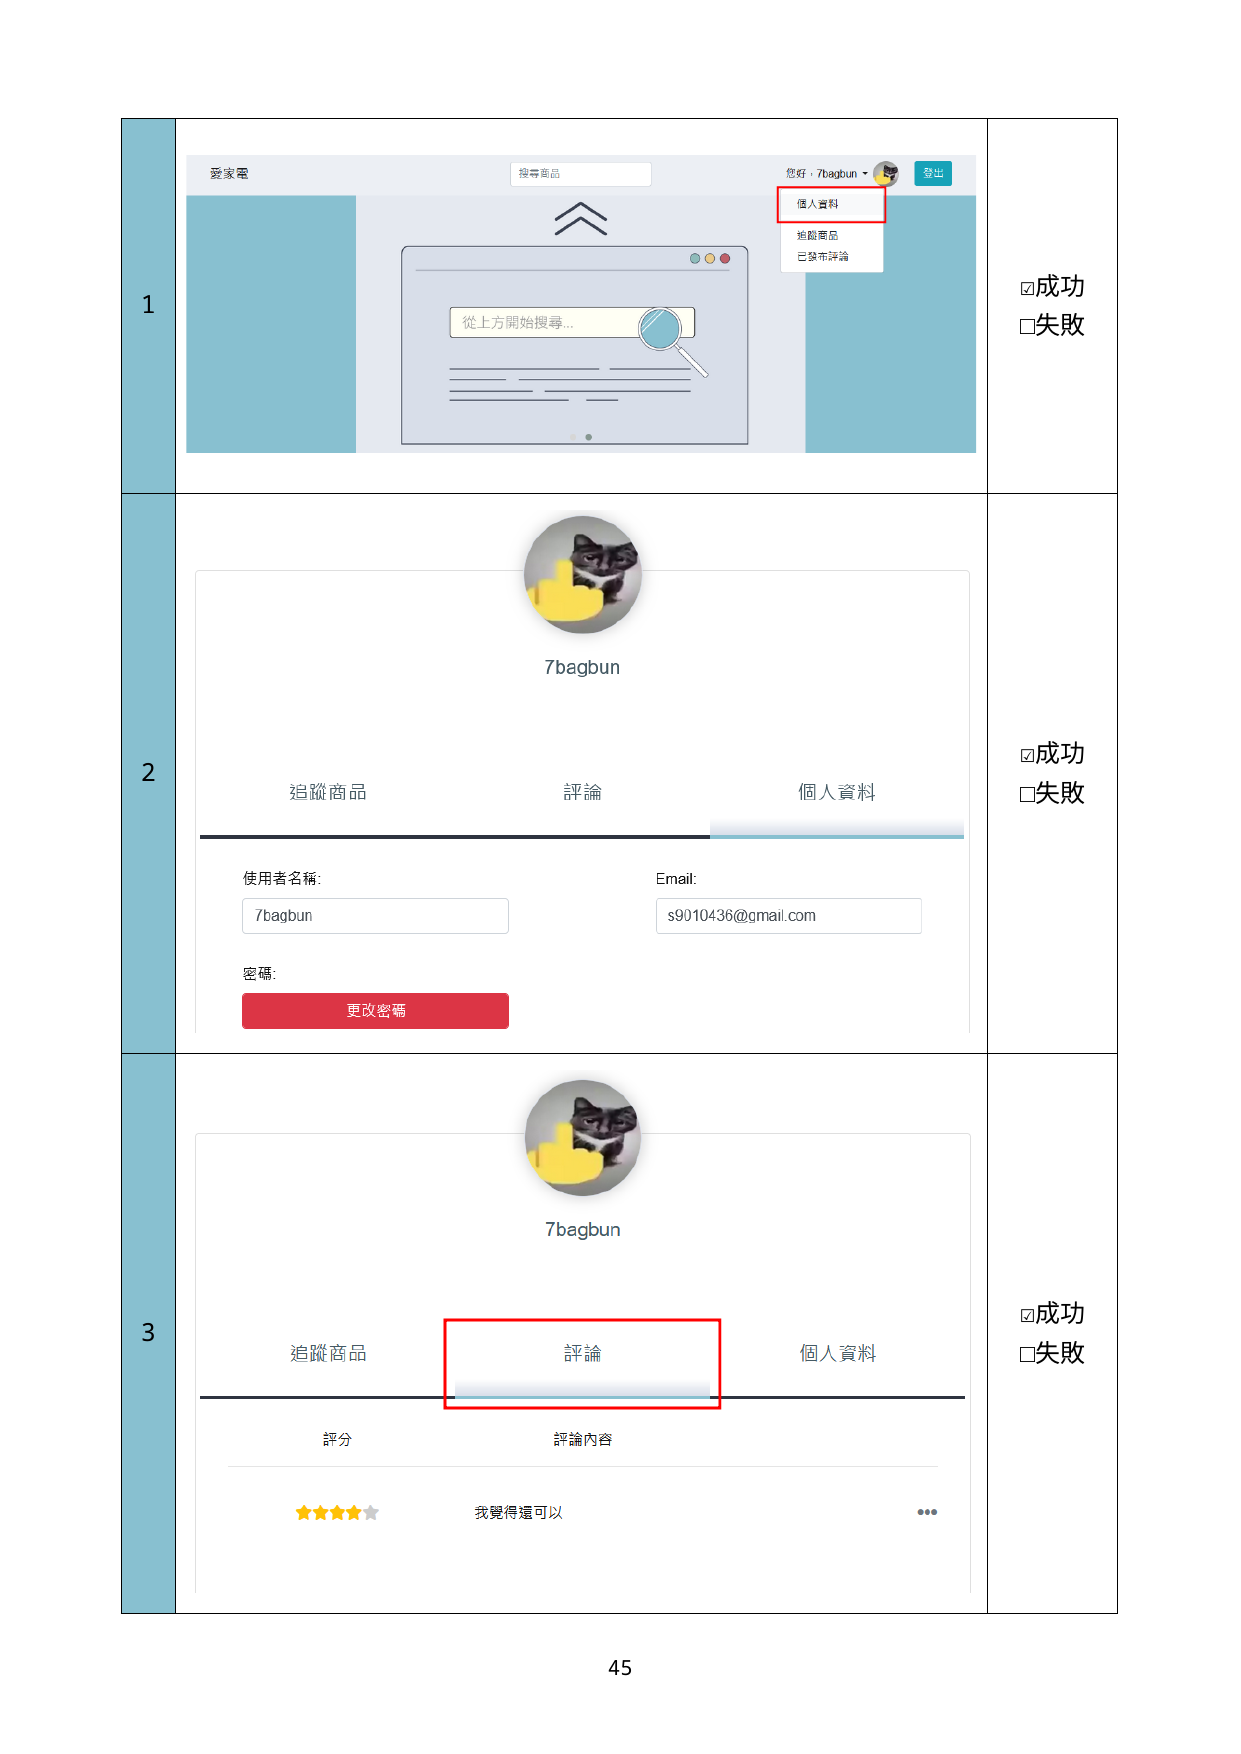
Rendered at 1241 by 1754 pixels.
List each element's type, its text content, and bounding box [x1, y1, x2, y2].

table_cell 1 [122, 119, 175, 493]
table_cell [176, 119, 987, 493]
table_cell 3 [122, 1054, 175, 1613]
table_cell ☑成功 □失敗 [988, 1054, 1117, 1613]
picture [186, 155, 977, 453]
picture [186, 510, 977, 1033]
table_cell [176, 494, 987, 1053]
table_cell 2 [122, 494, 175, 1053]
table_cell ☑成功 □失敗 [988, 494, 1117, 1053]
table_cell ☑成功 □失敗 [988, 119, 1117, 493]
table_cell [176, 1054, 987, 1613]
picture [186, 1070, 977, 1593]
